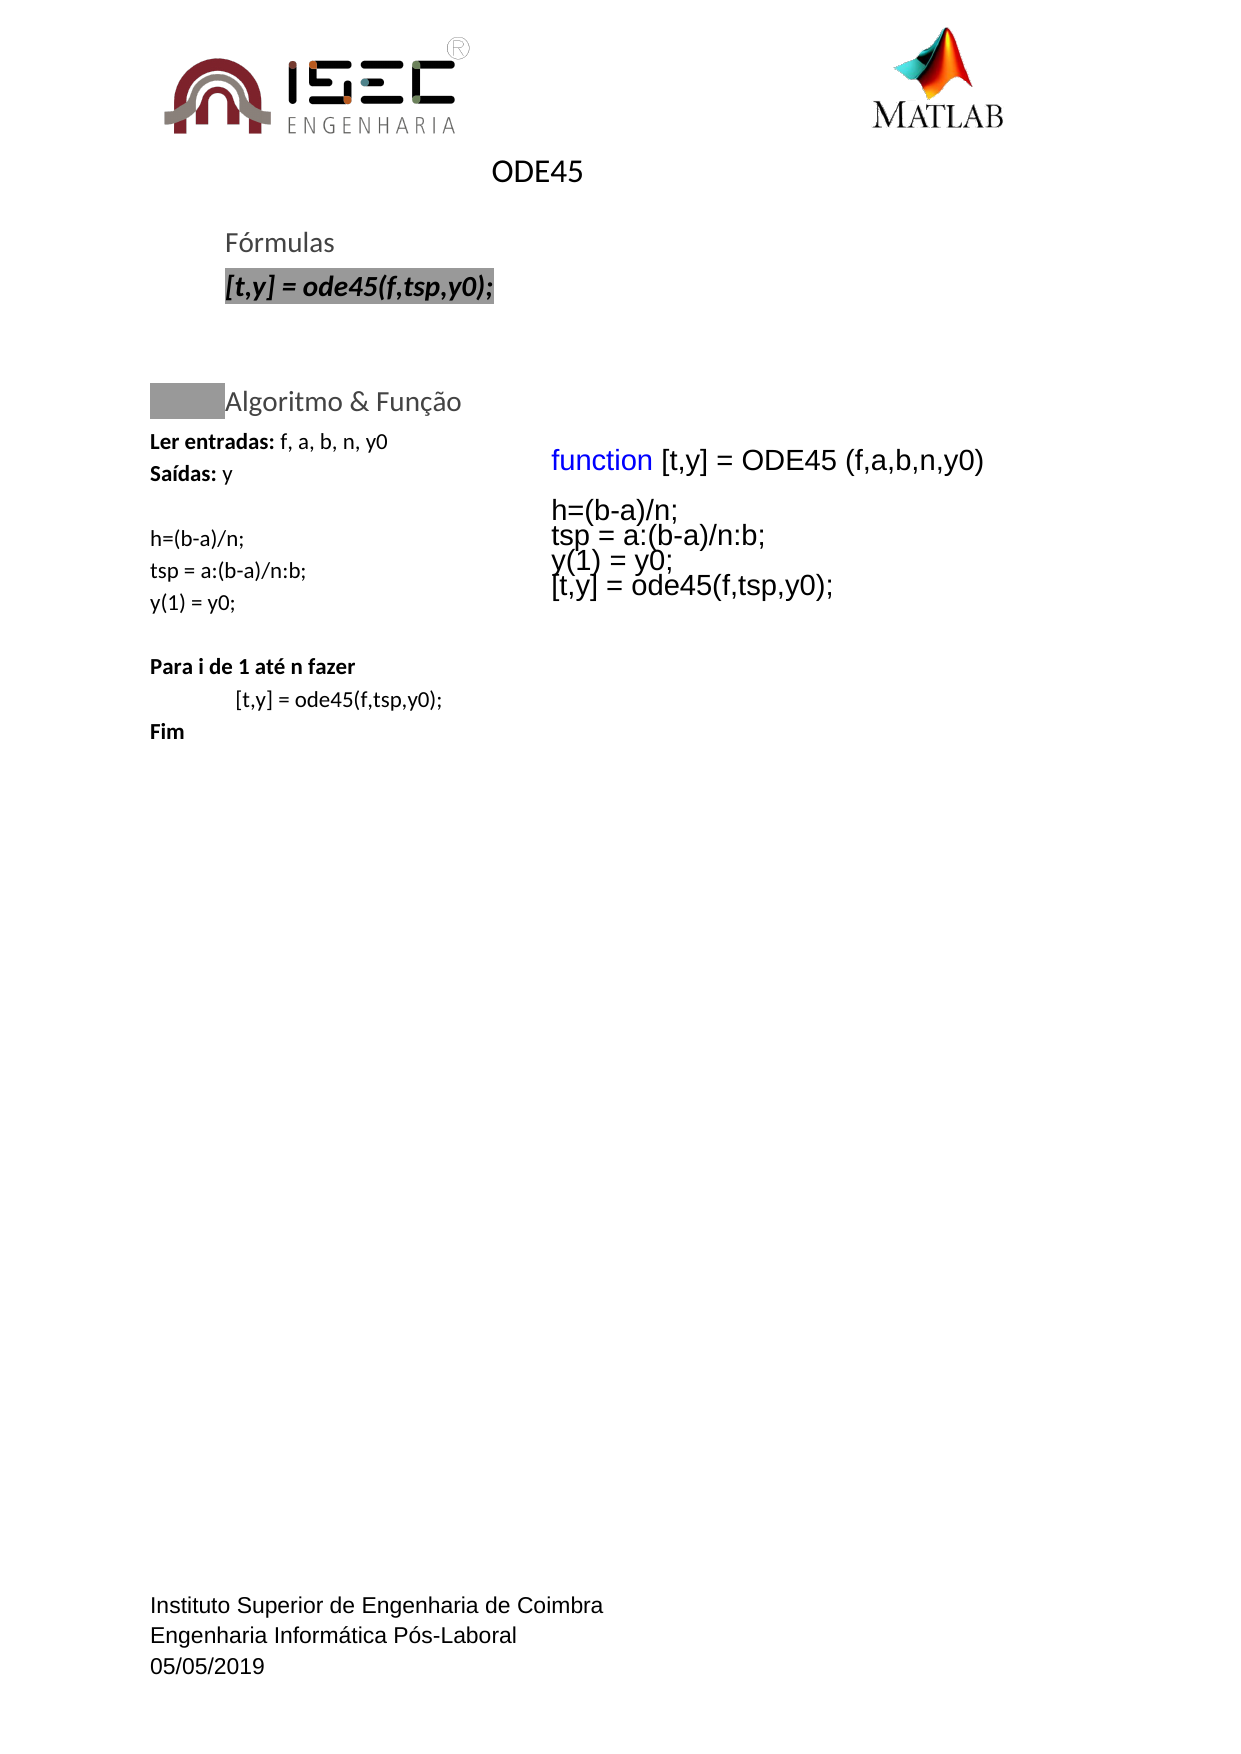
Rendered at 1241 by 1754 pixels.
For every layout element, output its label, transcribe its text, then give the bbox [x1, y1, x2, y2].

text function [t,y] = ODE45 (f,a,b,n,y0) [551, 451, 663, 476]
text [t,y] = ode45(f,tsp,y0); [150, 268, 1090, 304]
text y(1) = y0; [551, 551, 572, 576]
text y(1) = y0; [150, 588, 1090, 616]
text [t,y] = ode45(f,tsp,y0); [596, 576, 719, 601]
text y(1) = y0; [596, 551, 1240, 576]
text h=(b-a)/n; [551, 501, 591, 526]
text function [t,y] = ODE45 (f,a,b,n,y0) [706, 451, 852, 476]
text tsp = a:(b-a)/n:b; [150, 556, 551, 584]
picture [150, 21, 473, 150]
subtitle Algoritmo & Função [150, 383, 1090, 419]
text function [t,y] = ODE45 (f,a,b,n,y0) [849, 451, 979, 476]
text tsp = a:(b-a)/n:b; [651, 526, 704, 551]
text [t,y] = ode45(f,tsp,y0); [556, 576, 594, 601]
text Fim [150, 717, 1090, 745]
picture [786, 21, 1090, 143]
subtitle Fórmulas [150, 224, 1090, 260]
text Saídas: y [150, 459, 1090, 487]
subtitle ODE45 [150, 150, 1090, 191]
text tsp = a:(b-a)/n:b; [551, 526, 654, 551]
text Ler entradas: f, a, b, n, y0 [150, 427, 1090, 455]
text function [t,y] = ODE45 (f,a,b,n,y0) [977, 451, 1240, 476]
text function [t,y] = ODE45 (f,a,b,n,y0) [666, 451, 704, 476]
text y(1) = y0; [569, 551, 596, 576]
text h=(b-a)/n; [639, 501, 1240, 526]
text h=(b-a)/n; [150, 524, 551, 552]
text [t,y] = ode45(f,tsp,y0); [150, 685, 1090, 713]
text [t,y] = ode45(f,tsp,y0); [716, 576, 820, 601]
text Para i de 1 até n fazer [150, 652, 1090, 681]
text h=(b-a)/n; [588, 501, 641, 526]
text tsp = a:(b-a)/n:b; [702, 526, 1240, 551]
text [t,y] = ode45(f,tsp,y0); [818, 576, 1240, 601]
